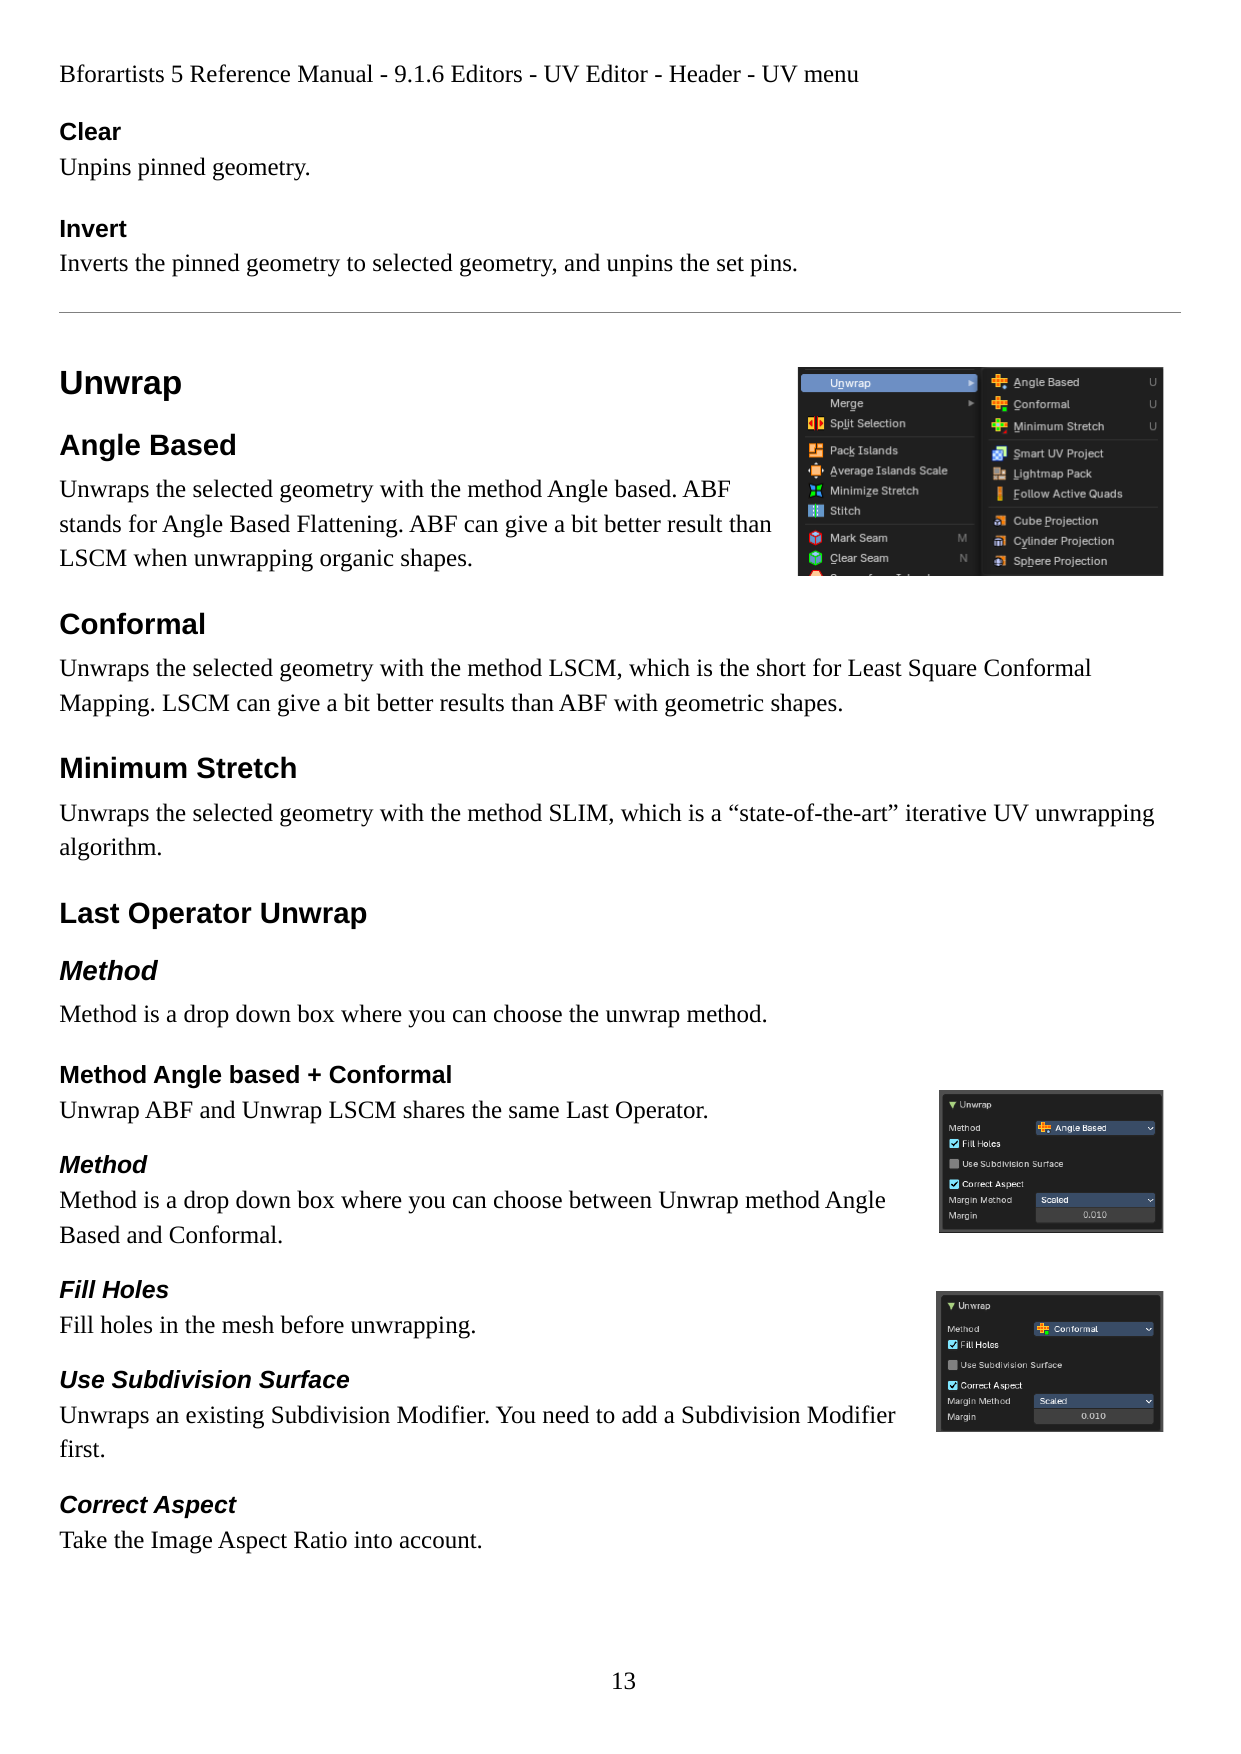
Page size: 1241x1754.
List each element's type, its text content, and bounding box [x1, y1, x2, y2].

text Unwrap ABF and Unwrap LSCM shares the same Last Operator. [59, 1095, 939, 1124]
text Method is a drop down box where you can choose between Unwrap method Angle Based and Conformal. [59, 1185, 1181, 1249]
text Unwraps the selected geometry with the method SLIM, which is a “state-of-the-art” iterative UV unwrapping algorithm. [59, 798, 1181, 861]
picture [797, 367, 1164, 576]
subtitle Conformal [59, 607, 1181, 641]
subtitle Invert [59, 214, 1181, 242]
subtitle Method Angle based + Conformal [59, 1061, 1181, 1089]
text Unwraps the selected geometry with the method LSCM, which is the short for Least Square Conformal Mapping. LSCM can give a bit better results than ABF with geometric shapes. [59, 653, 1181, 717]
subtitle [1164, 1151, 1181, 1179]
text Method is a drop down box where you can choose the unwrap method. [59, 999, 1181, 1028]
subtitle Clear [59, 117, 1181, 146]
subtitle Use Subdivision Surface [59, 1365, 936, 1394]
subtitle [1164, 1365, 1181, 1394]
subtitle Unwrap [59, 362, 1181, 401]
subtitle Correct Aspect [59, 1490, 1181, 1518]
text Unpins pinned geometry. [59, 152, 1181, 181]
picture [939, 1090, 1164, 1233]
subtitle Fill Holes [59, 1275, 1181, 1304]
subtitle Method [59, 1151, 939, 1179]
subtitle Minimum Stretch [59, 751, 1181, 785]
picture [936, 1291, 1164, 1432]
subtitle Angle Based [59, 428, 797, 462]
text Take the Image Aspect Ratio into account. [59, 1525, 1181, 1553]
text Unwraps the selected geometry with the method Angle based. ABF stands for Angle Based Flattening. ABF can give a bit better result than LSCM when unwrapping organic shapes. [59, 474, 797, 572]
text Inverts the pinned geometry to selected geometry, and unpins the set pins. [59, 248, 1181, 277]
subtitle Last Operator Unwrap [59, 896, 1181, 929]
subtitle [1164, 428, 1181, 462]
subtitle Method [59, 954, 1181, 986]
text Fill holes in the mesh before unwrapping. [59, 1310, 936, 1339]
text Unwraps an existing Subdivision Modifier. You need to add a Subdivision Modifier first. [59, 1400, 1181, 1463]
